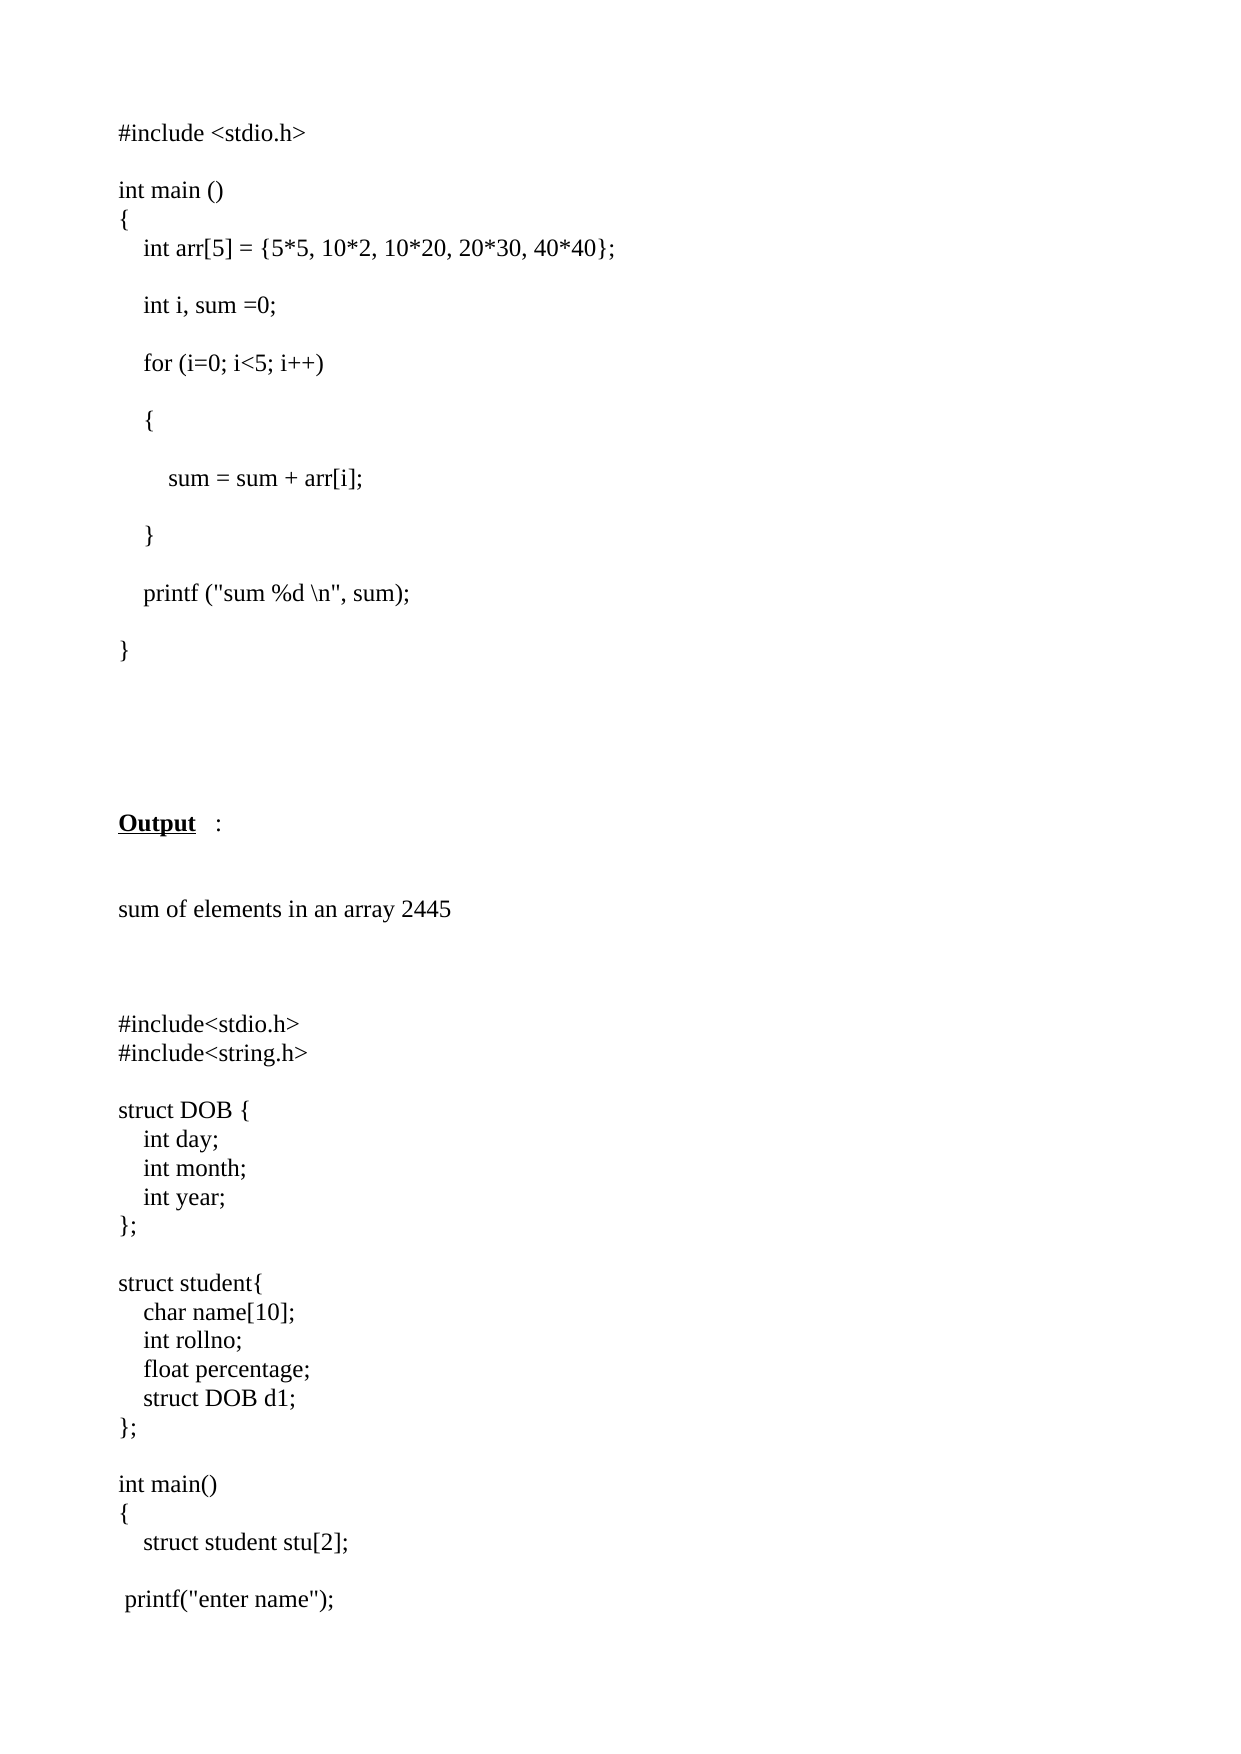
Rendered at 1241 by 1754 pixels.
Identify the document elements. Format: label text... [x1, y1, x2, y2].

text { [118, 406, 1122, 434]
text int day; [118, 1124, 1122, 1153]
text float percentage; [118, 1354, 1122, 1383]
text #include<string.h> [118, 1038, 1122, 1067]
text struct DOB { [118, 1096, 1122, 1124]
text struct student stu[2]; [118, 1527, 1122, 1556]
text sum = sum + arr[i]; [118, 463, 1122, 492]
text struct DOB d1; [118, 1383, 1122, 1412]
text #include<stdio.h> [118, 1009, 1122, 1038]
text int arr[5] = {5*5, 10*2, 10*20, 20*30, 40*40}; [118, 233, 1122, 262]
text { [118, 1498, 1122, 1527]
text int i, sum =0; [118, 291, 1122, 319]
text sum of elements in an array 2445 [118, 894, 1122, 923]
text }; [118, 1412, 1122, 1441]
text }; [118, 1211, 1122, 1239]
text for (i=0; i<5; i++) [118, 348, 1122, 377]
text Output : [118, 808, 1122, 837]
text int month; [118, 1153, 1122, 1182]
text int main () [118, 176, 1122, 204]
text printf("enter name"); [118, 1584, 1122, 1613]
text } [118, 636, 1122, 664]
text { [118, 204, 1122, 233]
text printf ("sum %d \n", sum); [118, 578, 1122, 607]
text char name[10]; [118, 1297, 1122, 1326]
text int main() [118, 1469, 1122, 1498]
text int year; [118, 1182, 1122, 1211]
text } [118, 521, 1122, 549]
text #include <stdio.h> [118, 118, 1122, 147]
text int rollno; [118, 1326, 1122, 1354]
text struct student{ [118, 1268, 1122, 1297]
